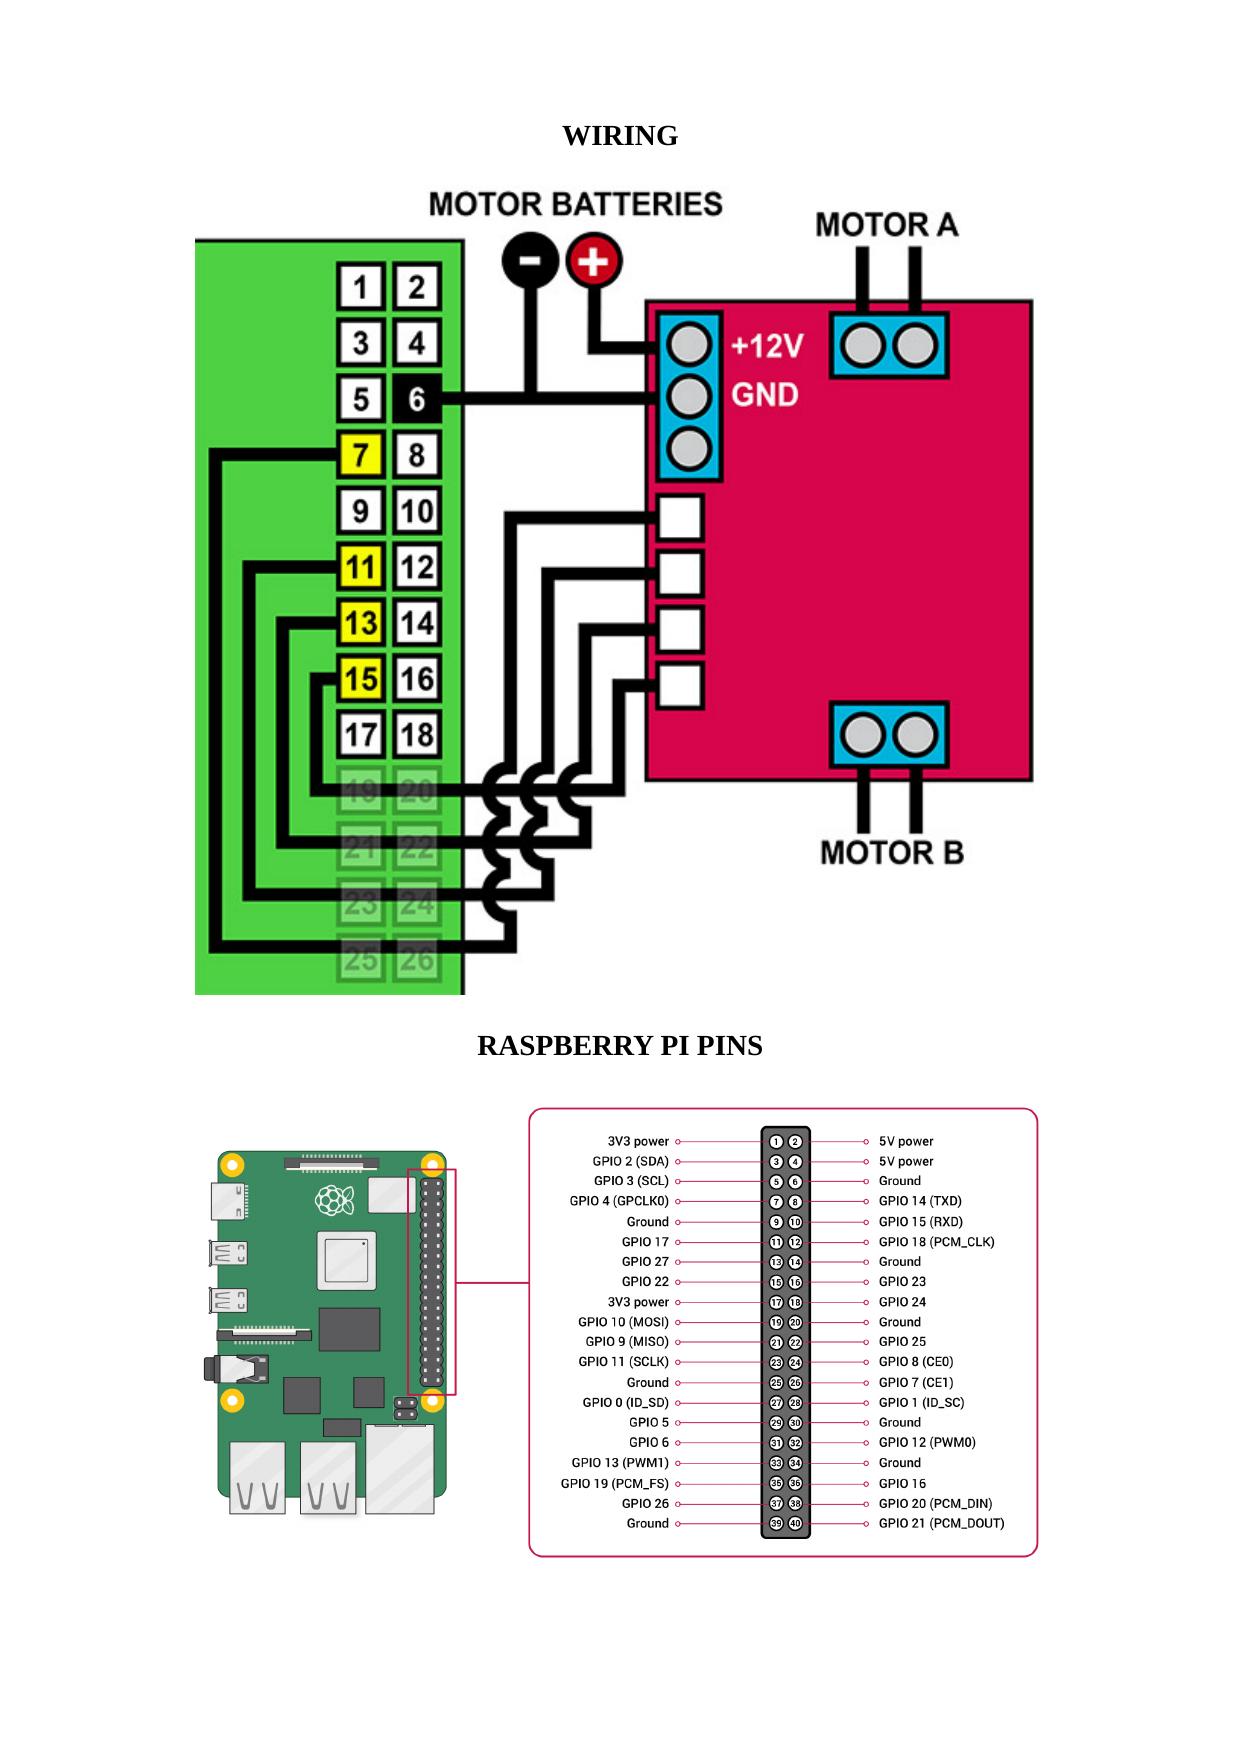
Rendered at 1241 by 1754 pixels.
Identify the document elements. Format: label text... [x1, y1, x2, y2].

text RASPBERRY PI PINS [118, 1028, 1122, 1062]
text WIRING [118, 118, 1122, 152]
picture [195, 185, 1046, 995]
picture [148, 1061, 1092, 1603]
